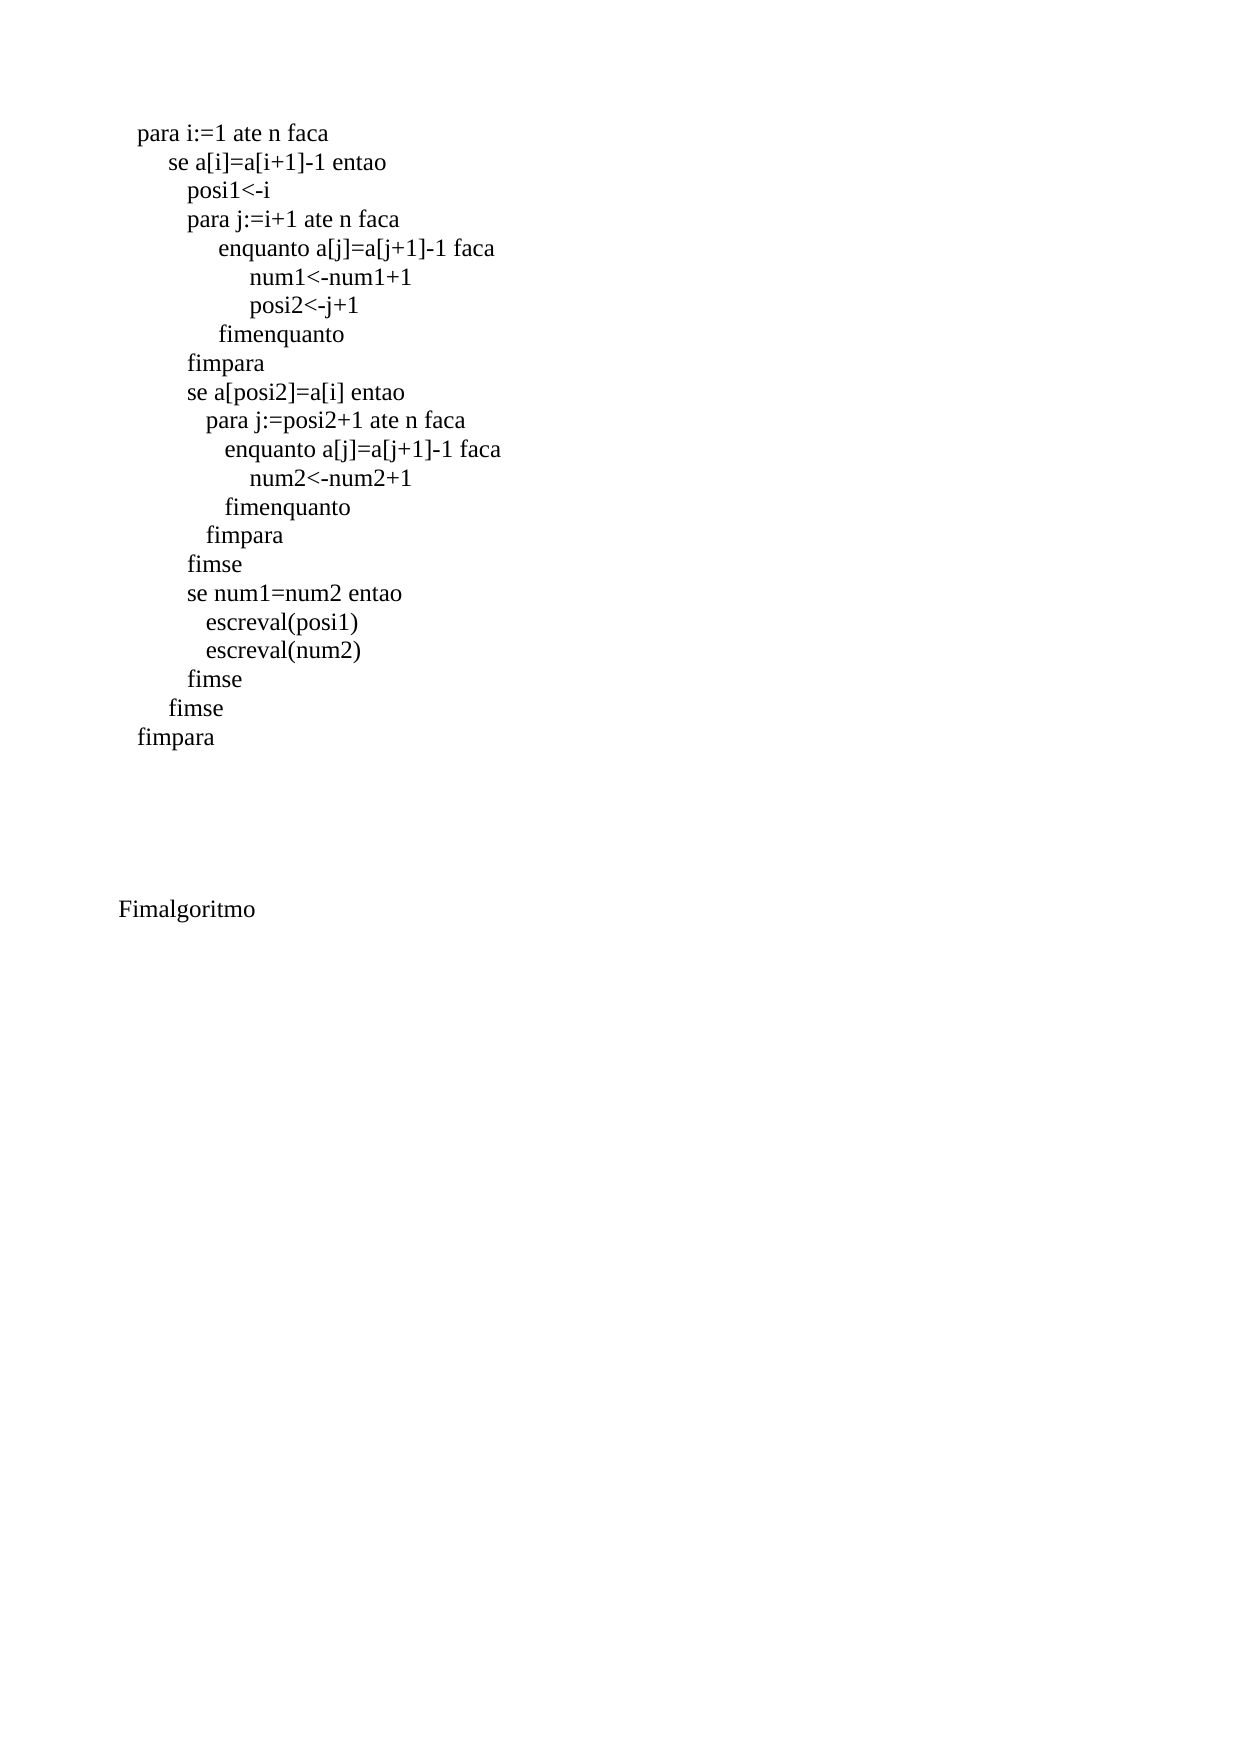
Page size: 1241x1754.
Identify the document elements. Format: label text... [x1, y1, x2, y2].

text fimse [118, 664, 1122, 693]
text fimpara [118, 348, 1122, 377]
text fimse [118, 693, 1122, 722]
text se a[posi2]=a[i] entao [118, 377, 1122, 406]
text fimpara [118, 521, 1122, 549]
text para j:=posi2+1 ate n faca [118, 406, 1122, 434]
text para i:=1 ate n faca [118, 118, 1122, 147]
text enquanto a[j]=a[j+1]-1 faca [118, 434, 1122, 463]
text num2<-num2+1 [118, 463, 1122, 492]
text posi1<-i [118, 176, 1122, 204]
text se num1=num2 entao [118, 578, 1122, 607]
text fimse [118, 549, 1122, 578]
text fimpara [118, 722, 1122, 751]
text posi2<-j+1 [118, 291, 1122, 319]
text fimenquanto [118, 319, 1122, 348]
text num1<-num1+1 [118, 262, 1122, 291]
text para j:=i+1 ate n faca [118, 204, 1122, 233]
text escreval(num2) [118, 636, 1122, 664]
text escreval(posi1) [118, 607, 1122, 636]
text fimenquanto [118, 492, 1122, 521]
text se a[i]=a[i+1]-1 entao [118, 147, 1122, 176]
text Fimalgoritmo [118, 894, 1122, 923]
text enquanto a[j]=a[j+1]-1 faca [118, 233, 1122, 262]
